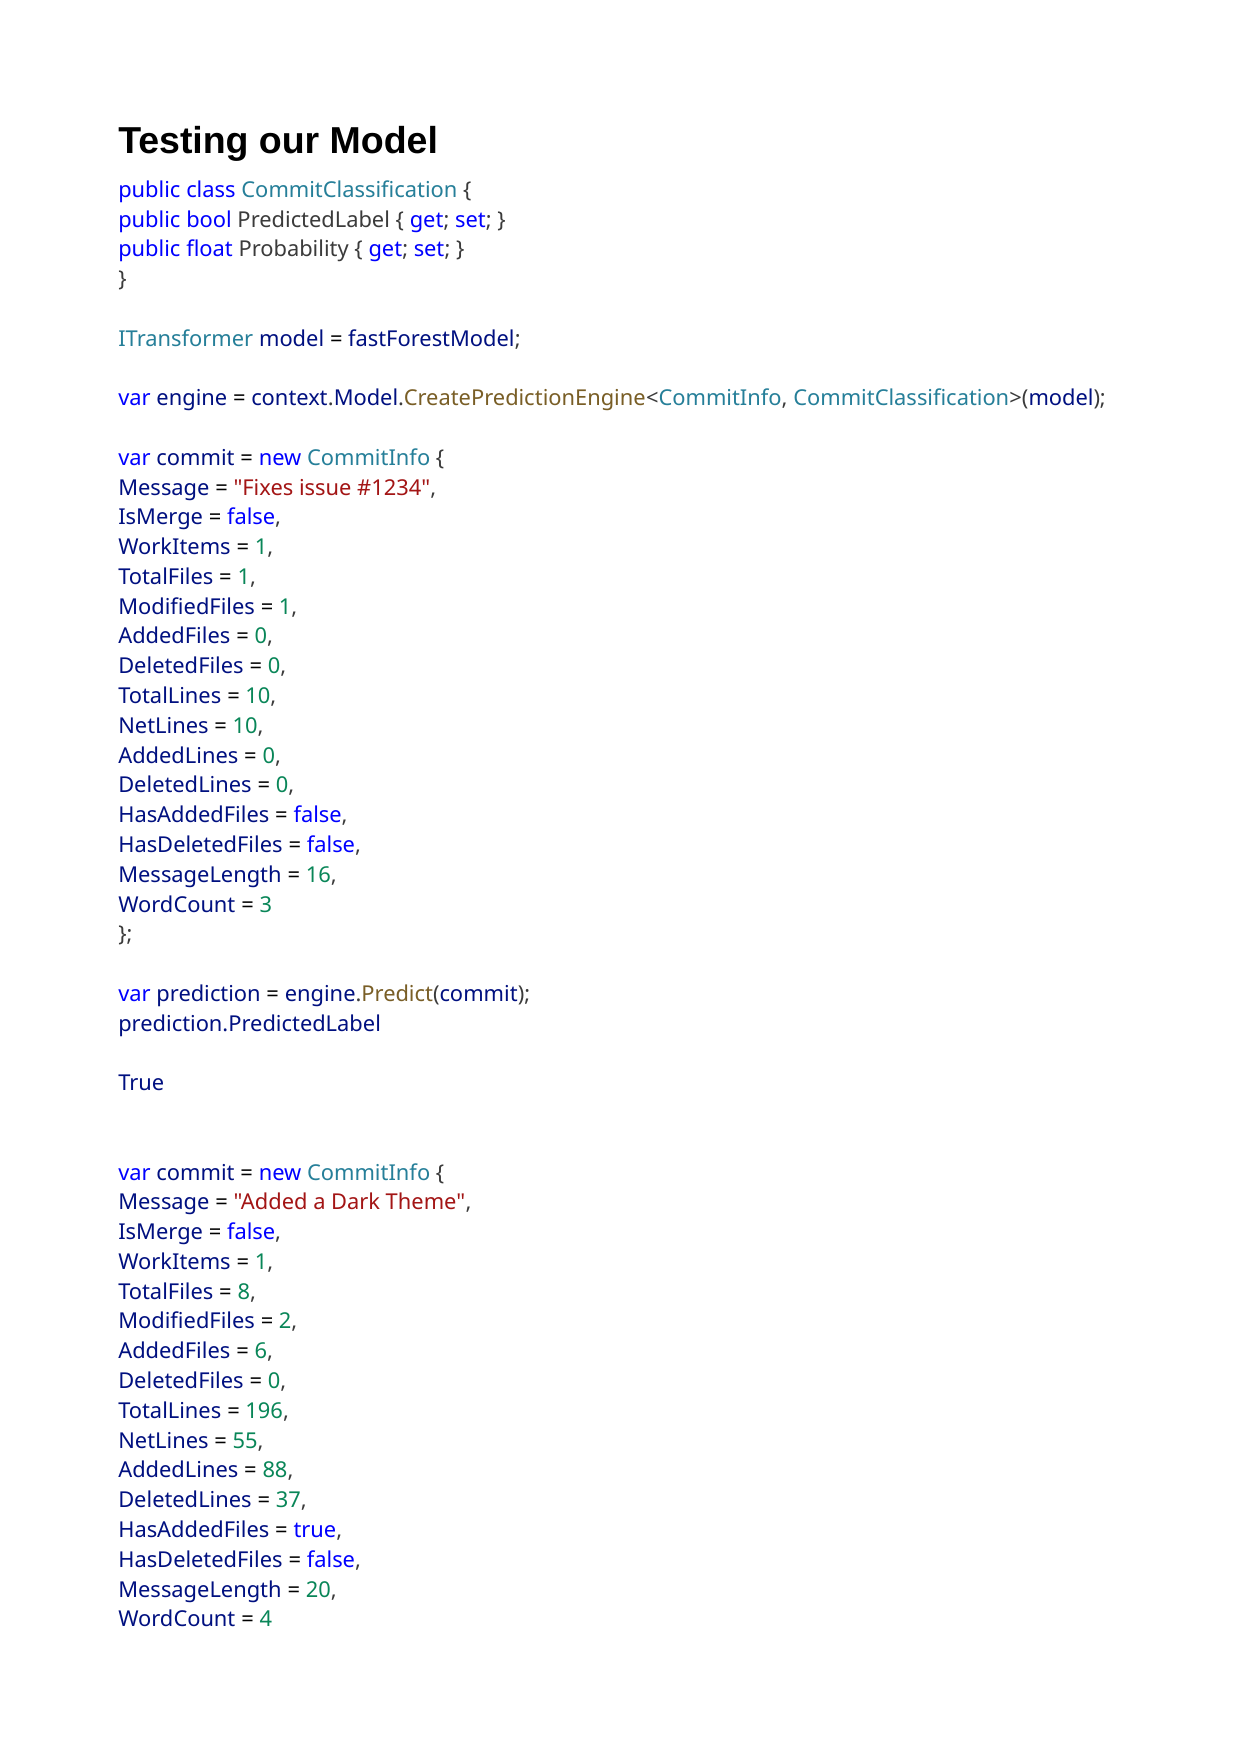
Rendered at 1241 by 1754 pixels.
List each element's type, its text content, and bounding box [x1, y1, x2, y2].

text IsMerge = false, [118, 1216, 1122, 1246]
text MessageLength = 16, [118, 859, 1122, 888]
text WorkItems = 1, [118, 531, 1122, 561]
text TotalFiles = 8, [118, 1276, 1122, 1306]
text DeletedFiles = 0, [118, 650, 1122, 680]
text MessageLength = 20, [118, 1574, 1122, 1603]
text NetLines = 55, [118, 1425, 1122, 1454]
text WordCount = 4 [118, 1603, 1122, 1633]
text AddedLines = 0, [118, 739, 1122, 769]
text }; [118, 918, 1122, 948]
text DeletedFiles = 0, [118, 1365, 1122, 1395]
text HasDeletedFiles = false, [118, 1544, 1122, 1574]
text var commit = new CommitInfo { [118, 442, 1122, 471]
text HasAddedFiles = true, [118, 1514, 1122, 1544]
text public float Probability { get; set; } [118, 233, 1122, 263]
text HasAddedFiles = false, [118, 799, 1122, 829]
text ModifiedFiles = 1, [118, 591, 1122, 620]
text var engine = context.Model.CreatePredictionEngine<CommitInfo, CommitClassification>(model); [118, 382, 1122, 412]
text prediction.PredictedLabel [118, 1008, 1122, 1037]
text WorkItems = 1, [118, 1246, 1122, 1276]
text HasDeletedFiles = false, [118, 829, 1122, 859]
text public bool PredictedLabel { get; set; } [118, 203, 1122, 233]
text DeletedLines = 37, [118, 1484, 1122, 1514]
text } [118, 263, 1122, 293]
text True [118, 1067, 1122, 1097]
text TotalLines = 10, [118, 680, 1122, 710]
text var commit = new CommitInfo { [118, 1157, 1122, 1186]
text Message = "Fixes issue #1234", [118, 471, 1122, 501]
text DeletedLines = 0, [118, 769, 1122, 799]
text AddedFiles = 6, [118, 1335, 1122, 1365]
text NetLines = 10, [118, 710, 1122, 739]
text TotalFiles = 1, [118, 561, 1122, 591]
text ITransformer model = fastForestModel; [118, 323, 1122, 352]
text public class CommitClassification { [118, 174, 1122, 203]
text IsMerge = false, [118, 501, 1122, 531]
text WordCount = 3 [118, 888, 1122, 918]
text var prediction = engine.Predict(commit); [118, 978, 1122, 1008]
subtitle Testing our Model [118, 118, 1122, 161]
text AddedFiles = 0, [118, 620, 1122, 650]
text TotalLines = 196, [118, 1395, 1122, 1425]
text Message = "Added a Dark Theme", [118, 1186, 1122, 1216]
text AddedLines = 88, [118, 1454, 1122, 1484]
text ModifiedFiles = 2, [118, 1306, 1122, 1335]
